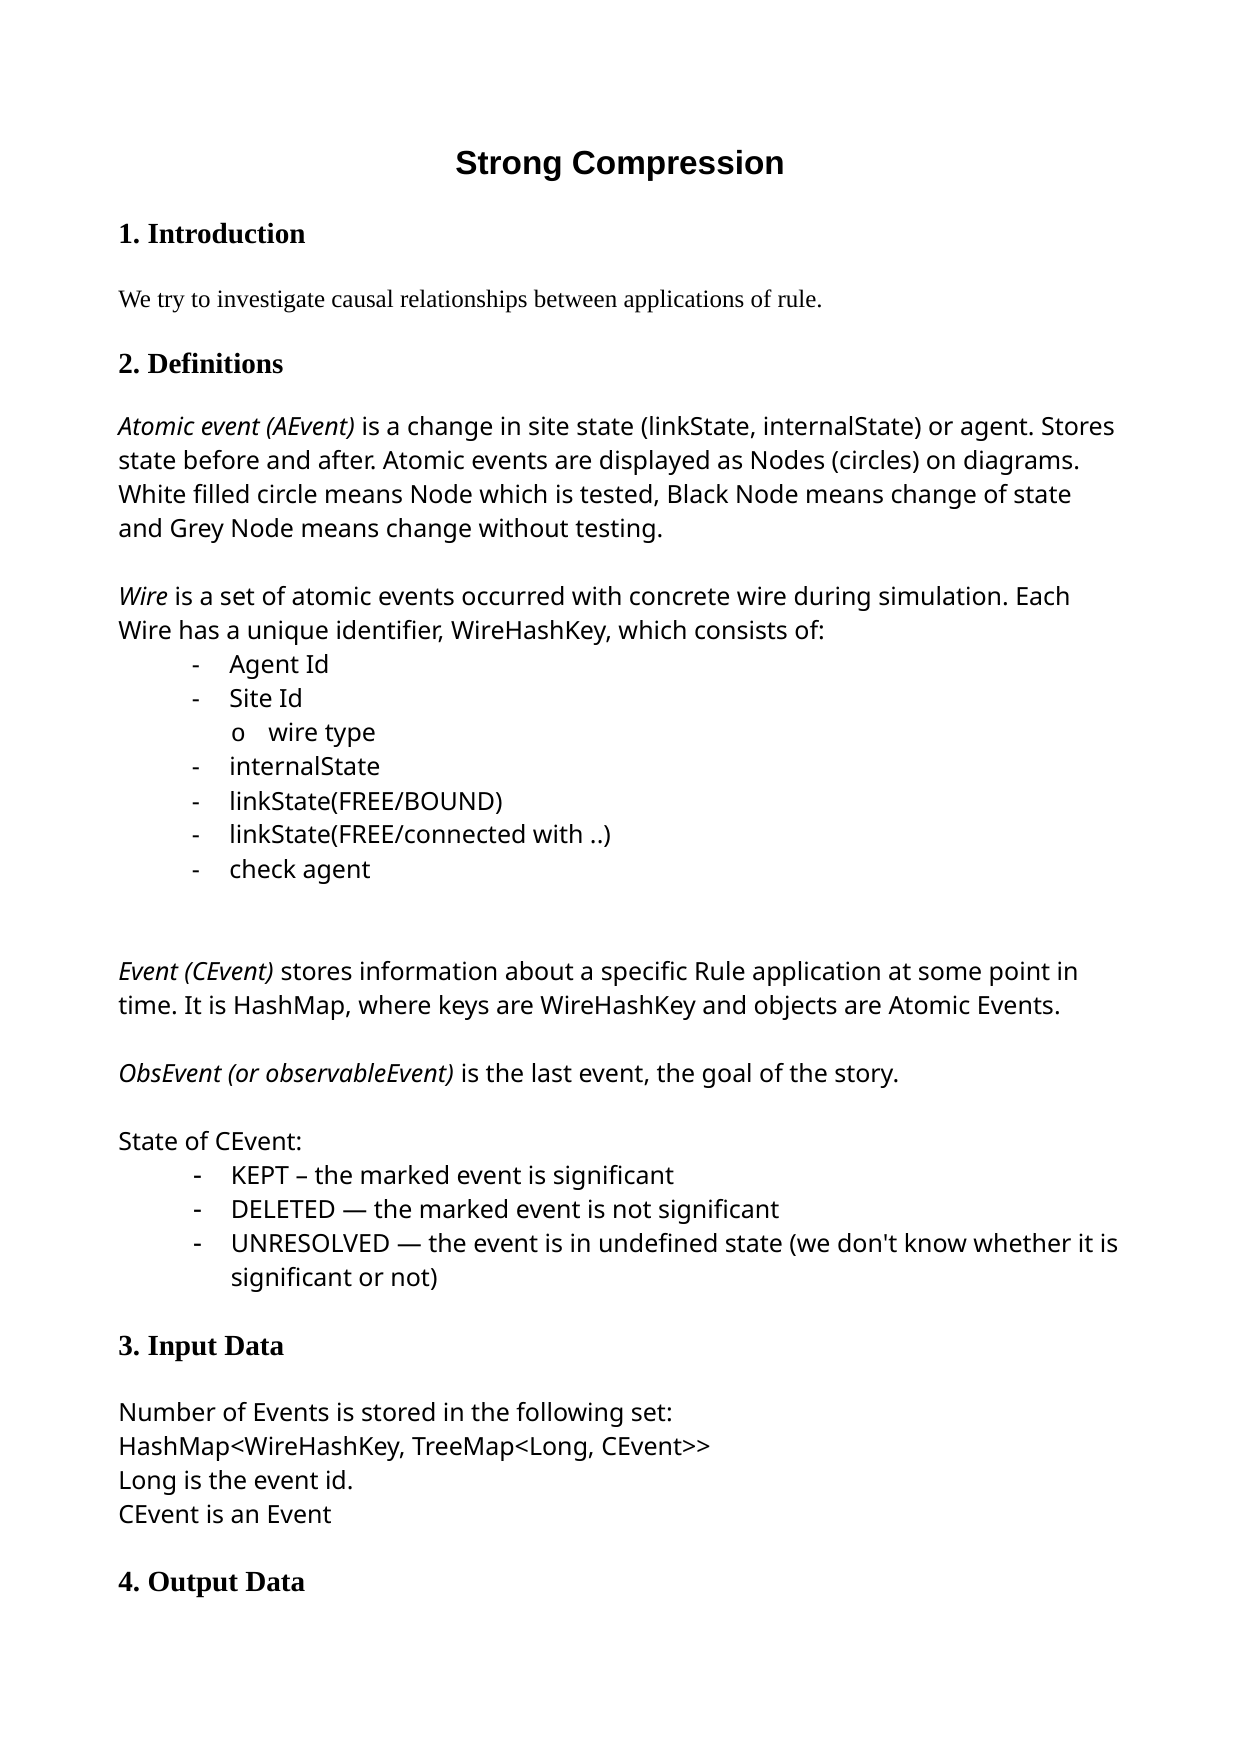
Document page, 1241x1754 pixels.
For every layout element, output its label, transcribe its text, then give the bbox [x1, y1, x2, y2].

list check agent [192, 851, 1122, 885]
text Number of Events is stored in the following set: [118, 1395, 1122, 1429]
text 4. Output Data [118, 1564, 1122, 1598]
text 2. Definitions [118, 312, 1122, 379]
list wire type [231, 715, 1122, 749]
list Site Id [192, 681, 1122, 715]
list linkState(FREE/BOUND) [192, 783, 1122, 817]
text CEvent is an Event [118, 1497, 1122, 1531]
text Event (CEvent) stores information about a specific Rule application at some point in time. It is HashMap, where keys are WireHashKey and objects are Atomic Events. [118, 953, 1122, 1022]
list DELETED — the marked event is not significant [193, 1192, 1122, 1226]
text HashMap<WireHashKey, TreeMap<Long, CEvent>> [118, 1429, 1122, 1463]
list UNRESOLVED — the event is in undefined state (we don't know whether it is significant or not) [193, 1226, 1122, 1294]
subtitle Strong Compression [118, 143, 1122, 182]
text 1. Introduction [118, 188, 1122, 250]
text Wire is a set of atomic events occurred with concrete wire during simulation. Each Wire has a unique identifier, WireHashKey, which consists of: [118, 578, 1122, 647]
list internalState [192, 749, 1122, 783]
text ObsEvent (or observableEvent) is the last event, the goal of the story. [118, 1056, 1122, 1090]
list linkState(FREE/connected with ..) [192, 817, 1122, 851]
text 3. Input Data [118, 1294, 1122, 1361]
text We try to investigate causal relationships between applications of rule. [118, 284, 1122, 312]
list Agent Id [192, 647, 1122, 681]
text State of CEvent: [118, 1124, 1122, 1158]
text Long is the event id. [118, 1463, 1122, 1497]
text Atomic event (AEvent) is a change in site state (linkState, internalState) or agent. Stores state before and after. Atomic events are displayed as Nodes (circles) on diagrams. White filled circle means Node which is tested, Black Node means change of state and Grey Node means change without testing. [118, 408, 1122, 544]
list KEPT – the marked event is significant [193, 1158, 1122, 1192]
